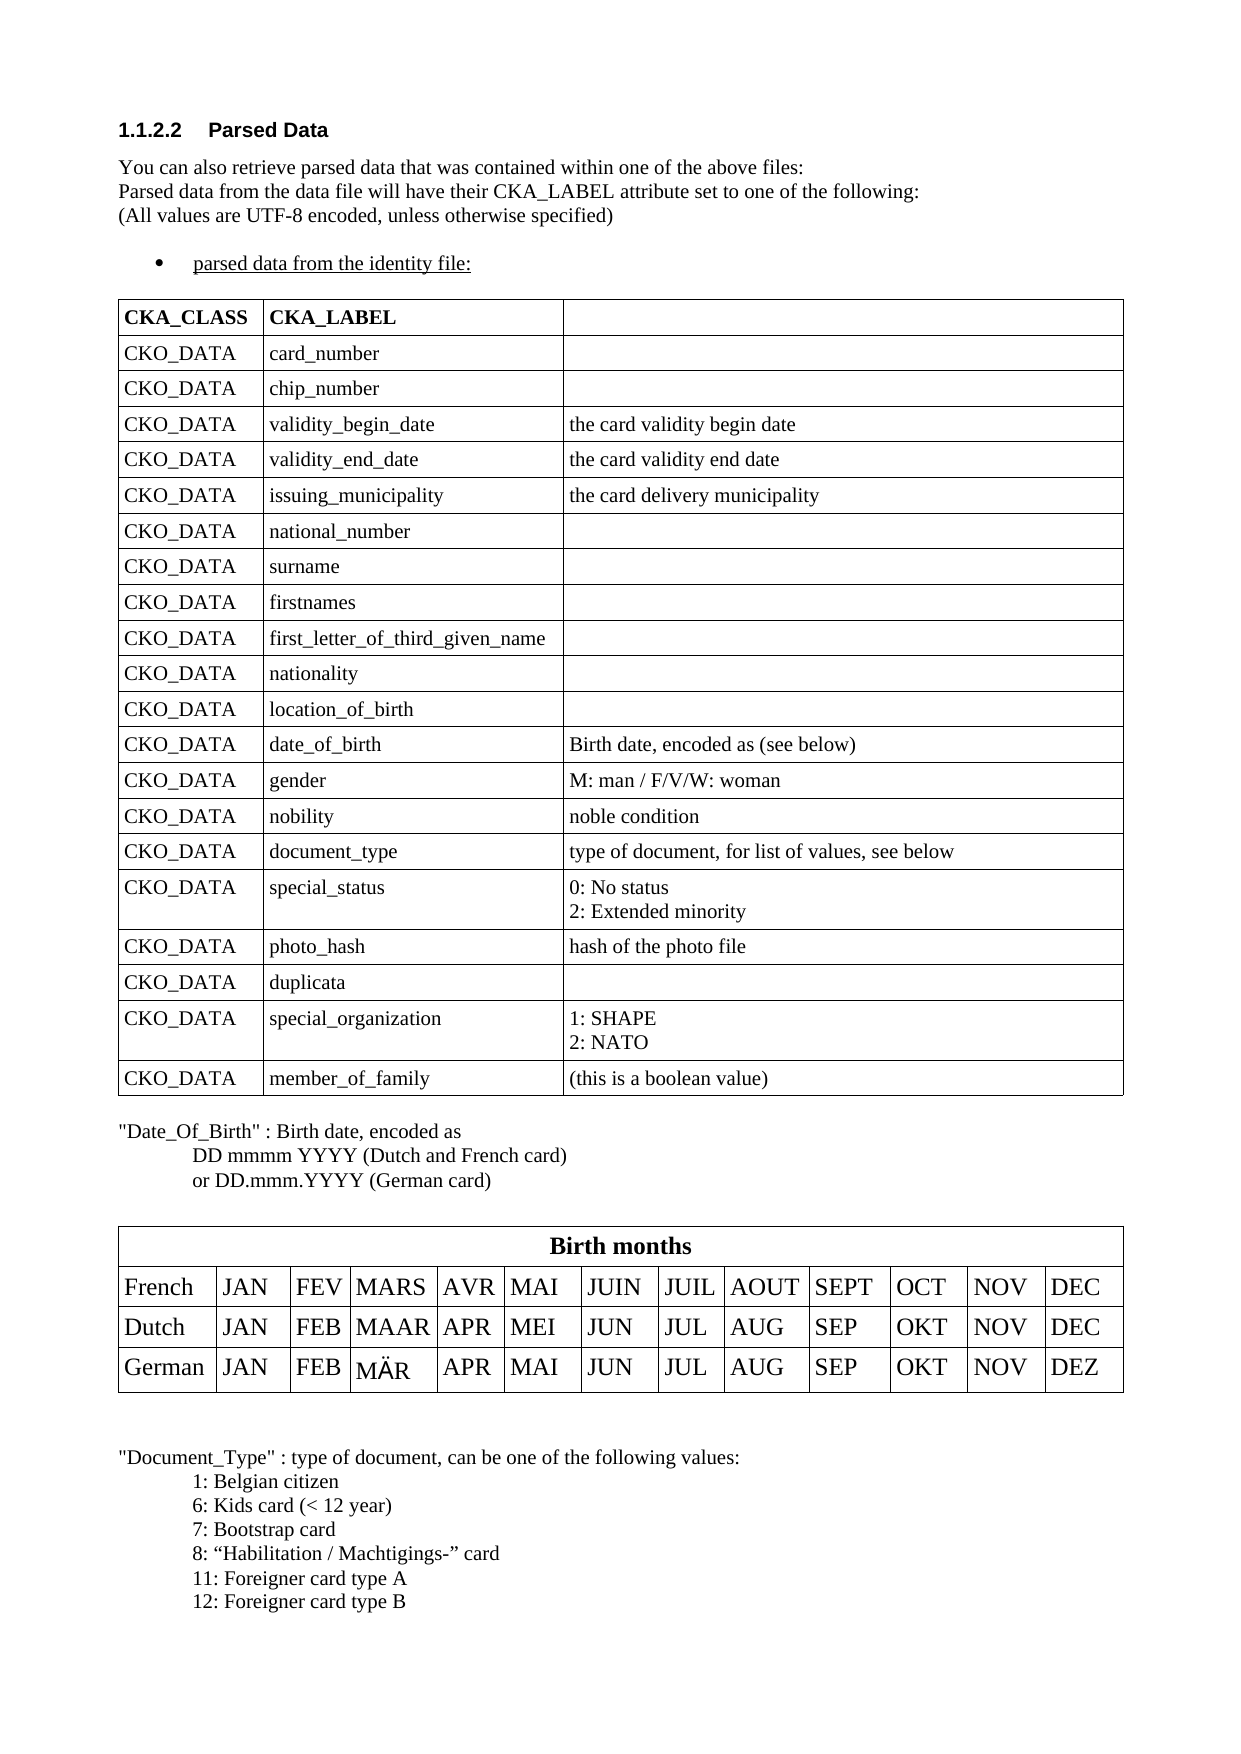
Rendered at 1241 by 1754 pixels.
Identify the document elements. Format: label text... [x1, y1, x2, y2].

table_cell [564, 621, 1123, 655]
table_cell DEC [1046, 1307, 1123, 1347]
table_cell CKO_DATA [119, 585, 263, 619]
table_cell surname [264, 549, 563, 584]
table_cell chip_number [264, 371, 563, 406]
table_cell 1: SHAPE 2: NATO [564, 1001, 1123, 1059]
table_cell AOUT [725, 1267, 809, 1306]
table_cell date_of_birth [264, 727, 563, 762]
table_cell MAI [505, 1348, 581, 1392]
table_cell special_organization [264, 1001, 563, 1059]
table_cell first_letter_of_third_given_name [264, 621, 563, 655]
table_cell CKO_DATA [119, 656, 263, 691]
table_cell JUL [659, 1307, 724, 1347]
table_cell CKO_DATA [119, 514, 263, 548]
table_cell [564, 336, 1123, 370]
table_cell MӒR [351, 1348, 437, 1392]
table_cell the card validity begin date [564, 407, 1123, 441]
table_cell German [119, 1348, 216, 1392]
table_cell JUIN [582, 1267, 658, 1306]
table_header CKA_CLASS [119, 300, 263, 334]
table_cell Birth date, encoded as (see below) [564, 727, 1123, 762]
table_cell SEP [810, 1348, 890, 1392]
table_header Birth months [119, 1227, 1123, 1266]
table_cell NOV [968, 1267, 1045, 1306]
table_cell noble condition [564, 799, 1123, 833]
table_cell OCT [891, 1267, 967, 1306]
text Parsed data from the data file will have their CKA_LABEL attribute set to one of the following: [118, 179, 1122, 203]
table_cell JAN [217, 1267, 290, 1306]
text DD mmmm YYYY (Dutch and French card) [118, 1143, 1122, 1167]
table_cell [564, 656, 1123, 691]
text or DD.mmm.YYYY (German card) [118, 1167, 1122, 1192]
table_cell issuing_municipality [264, 478, 563, 513]
table_cell CKO_DATA [119, 621, 263, 655]
table_cell MAI [505, 1267, 581, 1306]
text 6: Kids card (< 12 year) [118, 1493, 1122, 1517]
table_cell duplicata [264, 965, 563, 1000]
table_cell nobility [264, 799, 563, 833]
table_cell validity_begin_date [264, 407, 563, 441]
table_cell MARS [351, 1267, 437, 1306]
table_cell CKO_DATA [119, 336, 263, 370]
table_cell validity_end_date [264, 442, 563, 477]
table_cell CKO_DATA [119, 727, 263, 762]
table_cell CKO_DATA [119, 1001, 263, 1059]
table_cell CKO_DATA [119, 407, 263, 441]
table_cell SEPT [810, 1267, 890, 1306]
table_cell JAN [217, 1348, 290, 1392]
table_cell MAAR [351, 1307, 437, 1347]
table_cell FEV [291, 1267, 350, 1306]
table_cell JUN [582, 1348, 658, 1392]
table_cell SEP [810, 1307, 890, 1347]
table_cell APR [438, 1307, 504, 1347]
table_cell [564, 371, 1123, 406]
table_cell CKO_DATA [119, 930, 263, 964]
table_cell AUG [725, 1348, 809, 1392]
table_cell NOV [968, 1348, 1045, 1392]
table_cell 0: No status 2: Extended minority [564, 870, 1123, 929]
table_cell FEB [291, 1348, 350, 1392]
table_cell CKO_DATA [119, 834, 263, 869]
table_cell [564, 514, 1123, 548]
table_cell member_of_family [264, 1061, 563, 1095]
table_cell [564, 965, 1123, 1000]
table_cell JUL [659, 1348, 724, 1392]
table_cell document_type [264, 834, 563, 869]
table_cell AUG [725, 1307, 809, 1347]
table_cell (this is a boolean value) [564, 1061, 1123, 1095]
table_cell CKO_DATA [119, 870, 263, 929]
table_cell [564, 549, 1123, 584]
table_cell FEB [291, 1307, 350, 1347]
table_cell MEI [505, 1307, 581, 1347]
table_cell CKO_DATA [119, 799, 263, 833]
table_cell national_number [264, 514, 563, 548]
text "Date_Of_Birth" : Birth date, encoded as [118, 1119, 1122, 1143]
table_cell CKO_DATA [119, 549, 263, 584]
table_cell JAN [217, 1307, 290, 1347]
table_cell OKT [891, 1307, 967, 1347]
table_cell JUN [582, 1307, 658, 1347]
text 7: Bootstrap card [118, 1517, 1122, 1541]
table_cell Dutch [119, 1307, 216, 1347]
text 1: Belgian citizen [118, 1469, 1122, 1493]
table_cell [564, 692, 1123, 726]
table_cell CKO_DATA [119, 763, 263, 798]
text You can also retrieve parsed data that was contained within one of the above files: [118, 154, 1122, 179]
text 11: Foreigner card type A [118, 1565, 1122, 1589]
table_cell location_of_birth [264, 692, 563, 726]
table_cell CKO_DATA [119, 478, 263, 513]
table_cell gender [264, 763, 563, 798]
table_cell OKT [891, 1348, 967, 1392]
table_cell AVR [438, 1267, 504, 1306]
subtitle Parsed Data [118, 118, 1122, 142]
table_cell JUIL [659, 1267, 724, 1306]
table_cell DEC [1046, 1267, 1123, 1306]
table_cell French [119, 1267, 216, 1306]
table_cell CKO_DATA [119, 692, 263, 726]
table_cell hash of the photo file [564, 930, 1123, 964]
table_header [564, 300, 1123, 334]
table_cell APR [438, 1348, 504, 1392]
table_cell CKO_DATA [119, 371, 263, 406]
table_cell the card delivery municipality [564, 478, 1123, 513]
table_cell CKO_DATA [119, 442, 263, 477]
text "Document_Type" : type of document, can be one of the following values: [118, 1445, 1122, 1469]
table_cell [564, 585, 1123, 619]
table_cell type of document, for list of values, see below [564, 834, 1123, 869]
table_cell firstnames [264, 585, 563, 619]
list parsed data from the identity file: [156, 251, 1122, 275]
table_cell NOV [968, 1307, 1045, 1347]
table_cell CKO_DATA [119, 965, 263, 1000]
text (All values are UTF-8 encoded, unless otherwise specified) [118, 203, 1122, 227]
table_cell the card validity end date [564, 442, 1123, 477]
table_cell special_status [264, 870, 563, 929]
table_cell card_number [264, 336, 563, 370]
table_header CKA_LABEL [264, 300, 563, 334]
text 12: Foreigner card type B [118, 1589, 1122, 1613]
table_cell DEZ [1046, 1348, 1123, 1392]
table_cell M: man / F/V/W: woman [564, 763, 1123, 798]
text 8: “Habilitation / Machtigings-” card [118, 1541, 1122, 1565]
table_cell nationality [264, 656, 563, 691]
table_cell photo_hash [264, 930, 563, 964]
table_cell CKO_DATA [119, 1061, 263, 1095]
